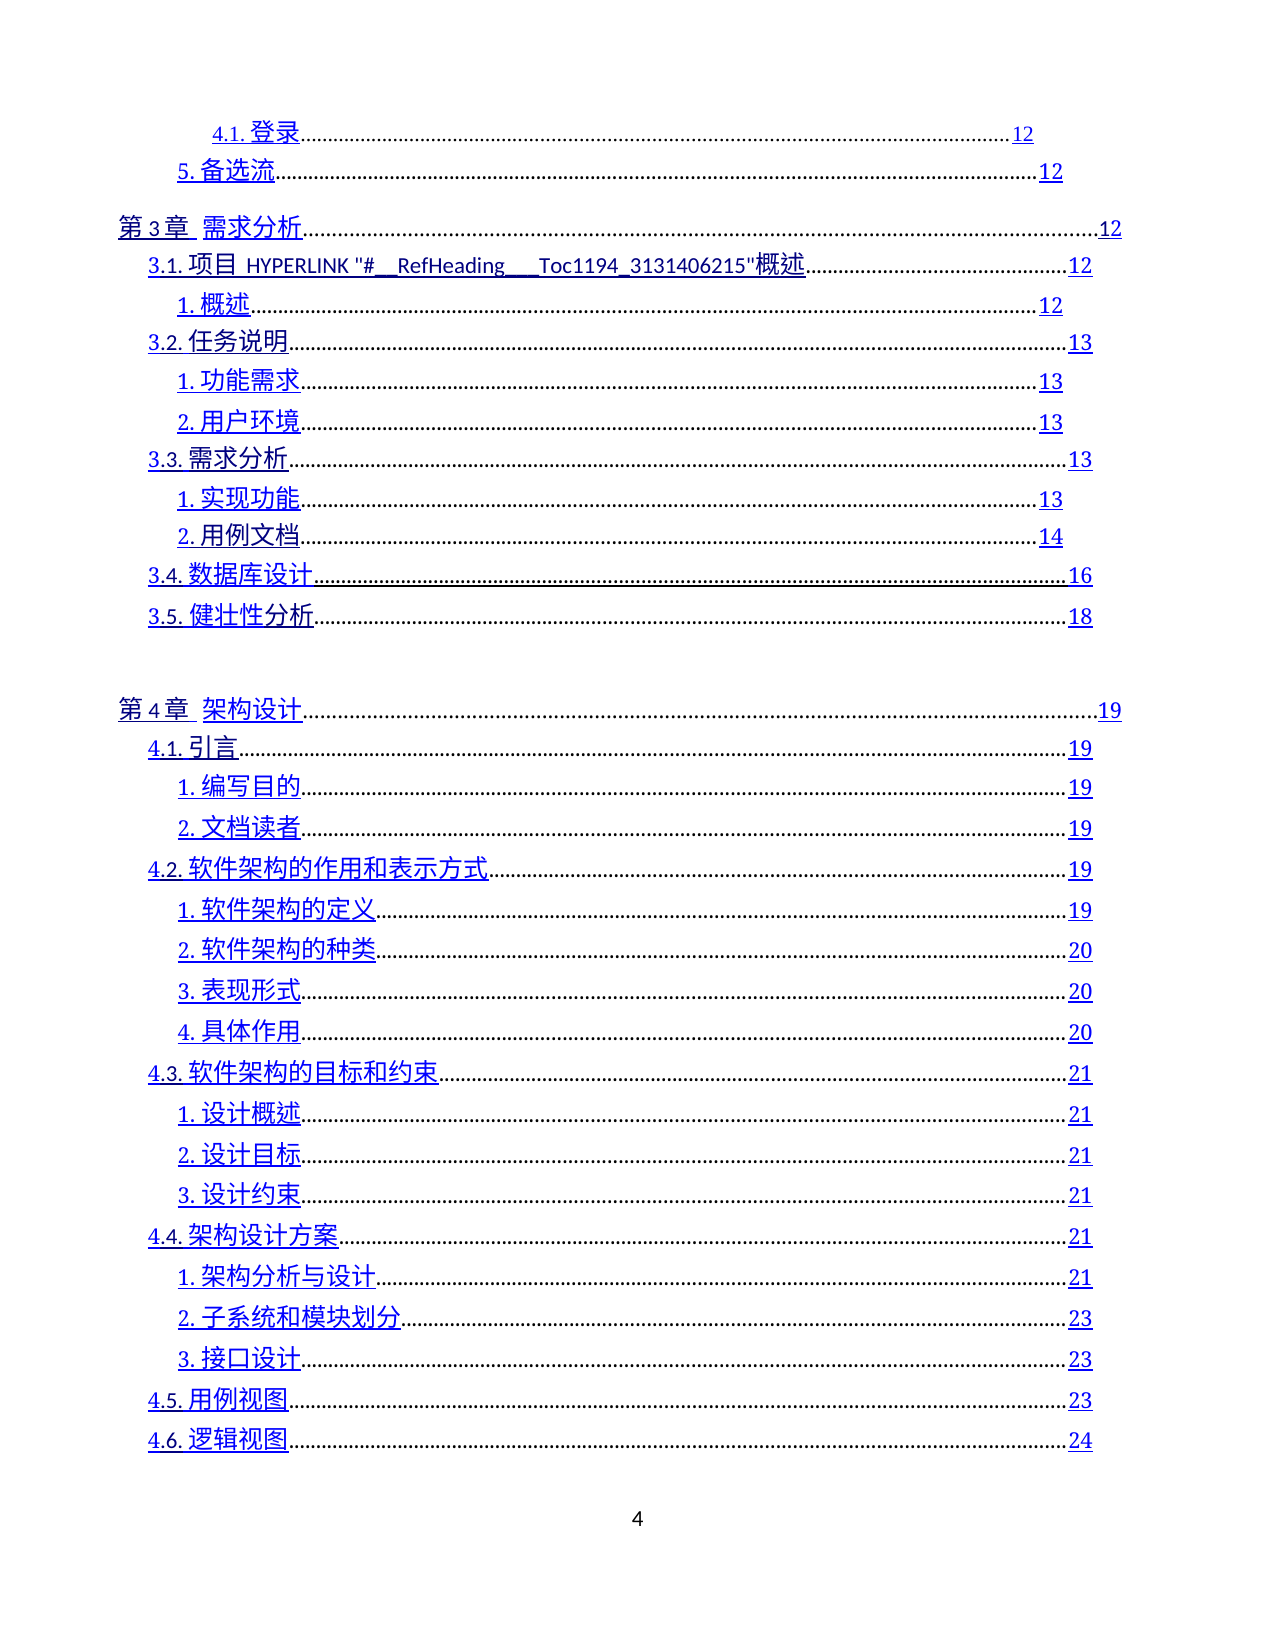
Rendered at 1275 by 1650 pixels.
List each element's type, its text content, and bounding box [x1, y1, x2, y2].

text 5. 备选流 12 [177, 153, 1157, 187]
text 1. 架构分析与设计 21 [148, 1259, 1157, 1293]
text 3. 表现形式 20 [148, 973, 1157, 1007]
text 4.3. 软件架构的目标和约束 21 [148, 1054, 1157, 1089]
text 3.1. 项目 HYPERLINK "#__RefHeading___Toc1194_3131406215"概述 12 [148, 251, 1157, 280]
text 3.4. 数据库设计 16 [148, 557, 1157, 591]
text 3.2. 任务说明 13 [148, 327, 1157, 357]
text 4.1. 引言 19 [148, 733, 1157, 763]
text 1. 软件架构的定义 19 [148, 891, 1157, 925]
text 第3章 需求分析 12 [118, 210, 1157, 244]
text 3.3. 需求分析 13 [148, 444, 1157, 474]
text 1. 实现功能 13 [177, 480, 1157, 514]
text 4.4. 架构设计方案 21 [148, 1218, 1157, 1252]
text 1. 概述 12 [177, 286, 1157, 320]
text 4.2. 软件架构的作用和表示方式 19 [148, 850, 1157, 884]
text 3. 接口设计 23 [148, 1340, 1157, 1374]
text 2. 用例文档 14 [177, 521, 1157, 551]
text 4.5. 用例视图 23 [148, 1381, 1157, 1415]
text 3. 设计约束 21 [148, 1177, 1157, 1211]
text 2. 用户环境 13 [177, 404, 1157, 438]
text 2. 设计目标 21 [148, 1136, 1157, 1170]
text 2. 子系统和模块划分 23 [148, 1299, 1157, 1334]
text 第4章 架构设计 19 [118, 692, 1157, 726]
text 1. 设计概述 21 [148, 1095, 1157, 1129]
text 4.1. 登录 12 [207, 118, 1157, 147]
text 2. 文档读者 19 [148, 809, 1157, 844]
text 1. 功能需求 13 [177, 363, 1157, 397]
text 1. 编写目的 19 [148, 769, 1157, 803]
text 4. 具体作用 20 [148, 1014, 1157, 1048]
text 4.6. 逻辑视图 24 [148, 1422, 1157, 1456]
text 2. 软件架构的种类 20 [148, 932, 1157, 966]
text 3.5. 健壮性分析 18 [148, 598, 1157, 632]
